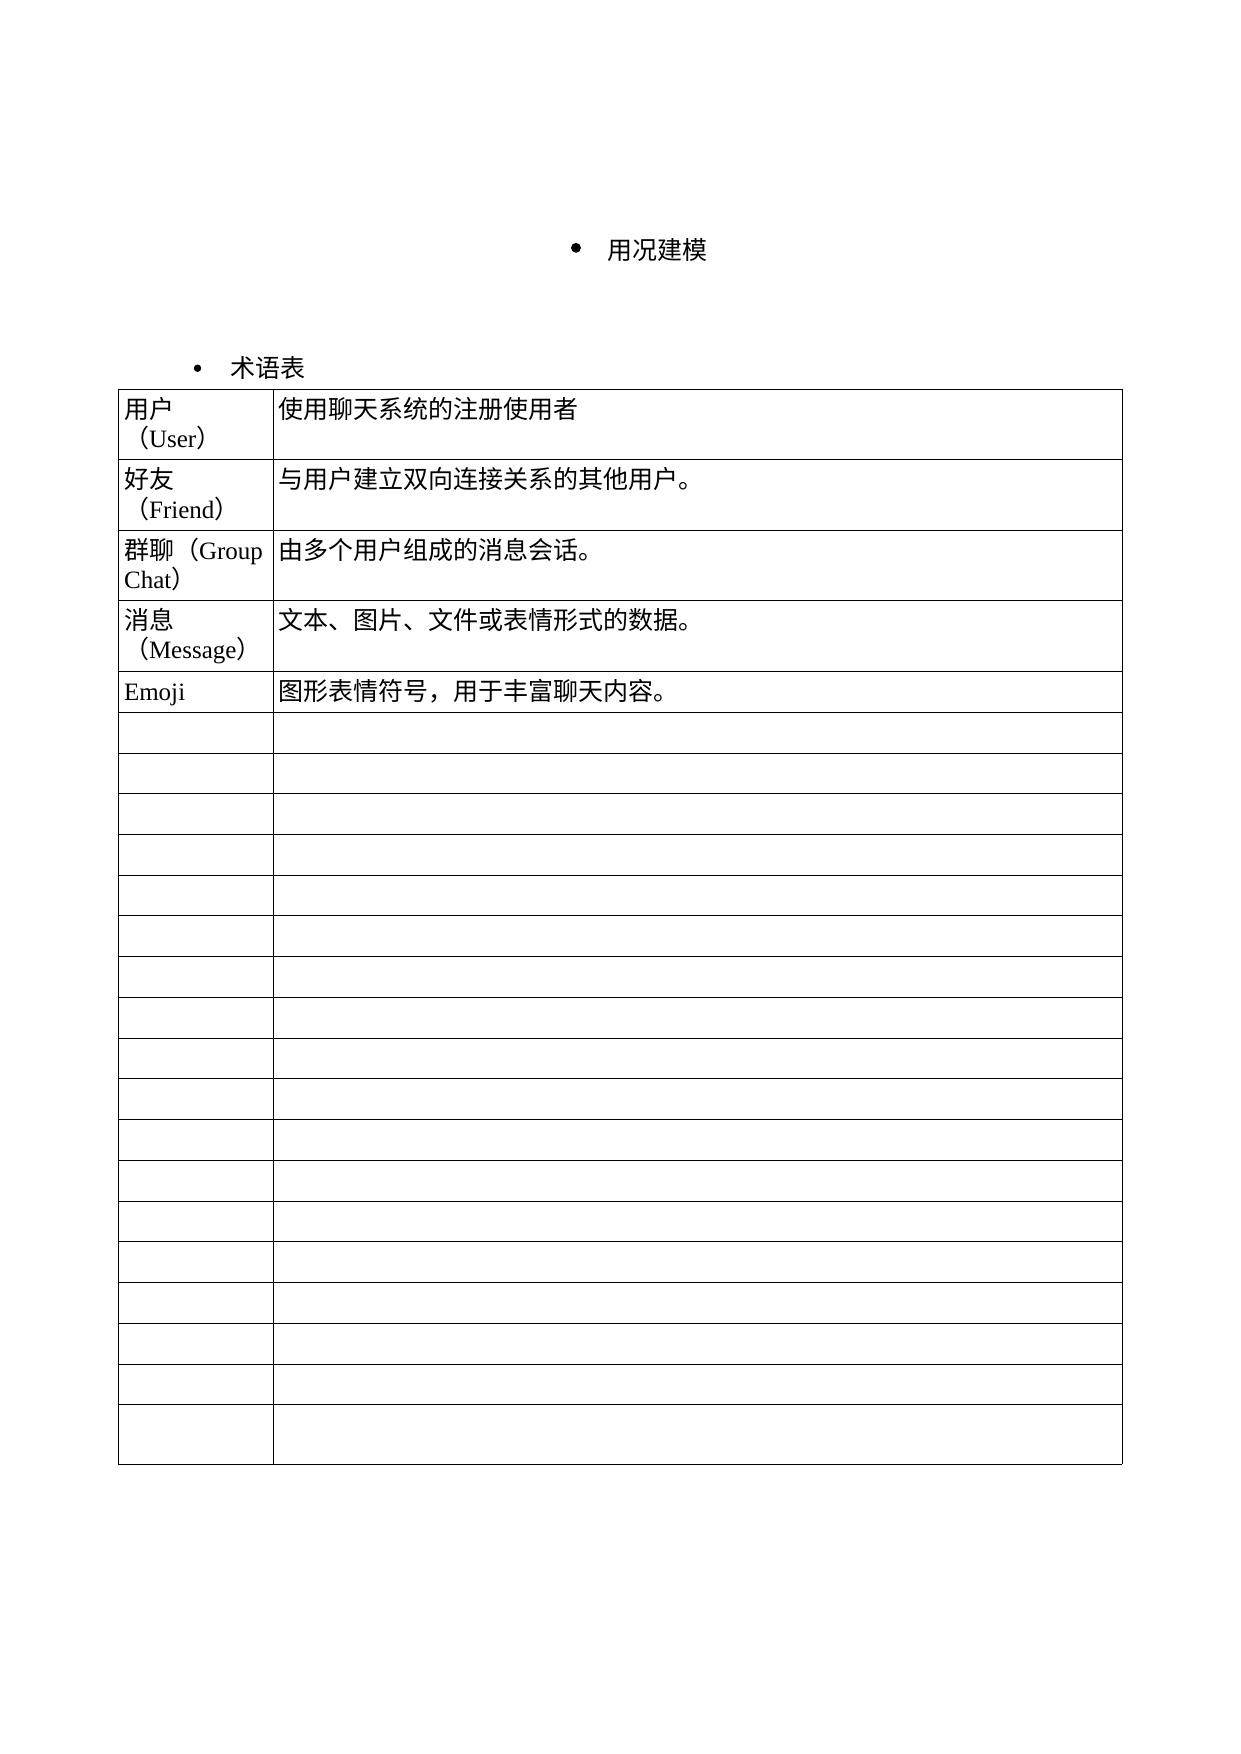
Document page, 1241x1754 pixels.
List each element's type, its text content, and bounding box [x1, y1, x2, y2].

table_cell [119, 998, 273, 1038]
table_cell [274, 1324, 1122, 1363]
table_cell [274, 754, 1122, 793]
table_cell [119, 1324, 273, 1363]
table_cell [119, 1365, 273, 1404]
table_cell [274, 1242, 1122, 1282]
table_cell [274, 998, 1122, 1038]
table_cell Emoji [119, 672, 273, 712]
table_cell 消息（Message） [119, 601, 273, 671]
table_cell [274, 1079, 1122, 1119]
table_cell [119, 713, 273, 752]
table_cell [119, 835, 273, 875]
table_cell [119, 916, 273, 956]
table_cell [119, 1161, 273, 1201]
table_cell 文本、图片、文件或表情形式的数据。 [274, 601, 1122, 671]
table_cell [274, 1202, 1122, 1241]
table_cell [119, 1079, 273, 1119]
table_cell [119, 1202, 273, 1241]
table_cell [274, 957, 1122, 997]
table_cell [274, 1039, 1122, 1078]
table_cell [274, 916, 1122, 956]
table_cell 图形表情符号，用于丰富聊天内容。 [274, 672, 1122, 712]
table_cell [119, 876, 273, 915]
list 术语表 [193, 354, 1122, 383]
table_cell [119, 794, 273, 834]
table_cell [119, 1405, 273, 1464]
table_cell [274, 1405, 1122, 1464]
table_cell [119, 1120, 273, 1160]
table_cell [274, 835, 1122, 875]
table_cell [274, 1120, 1122, 1160]
table_cell [119, 754, 273, 793]
table_cell [274, 1365, 1122, 1404]
table_cell [119, 957, 273, 997]
table_cell [274, 713, 1122, 752]
table_cell 由多个用户组成的消息会话。 [274, 531, 1122, 600]
table_cell 与用户建立双向连接关系的其他用户。 [274, 460, 1122, 530]
table_cell [119, 1283, 273, 1323]
table_cell [274, 794, 1122, 834]
list 用况建模 [156, 236, 1122, 267]
table_cell 好友（Friend） [119, 460, 273, 530]
table_cell [119, 1242, 273, 1282]
table_cell [274, 1161, 1122, 1201]
table_cell 群聊（Group Chat） [119, 531, 273, 600]
table_cell [274, 1283, 1122, 1323]
table_cell [274, 876, 1122, 915]
table_header 使用聊天系统的注册使用者 [274, 390, 1122, 459]
table_cell [119, 1039, 273, 1078]
table_header 用户（User） [119, 390, 273, 459]
